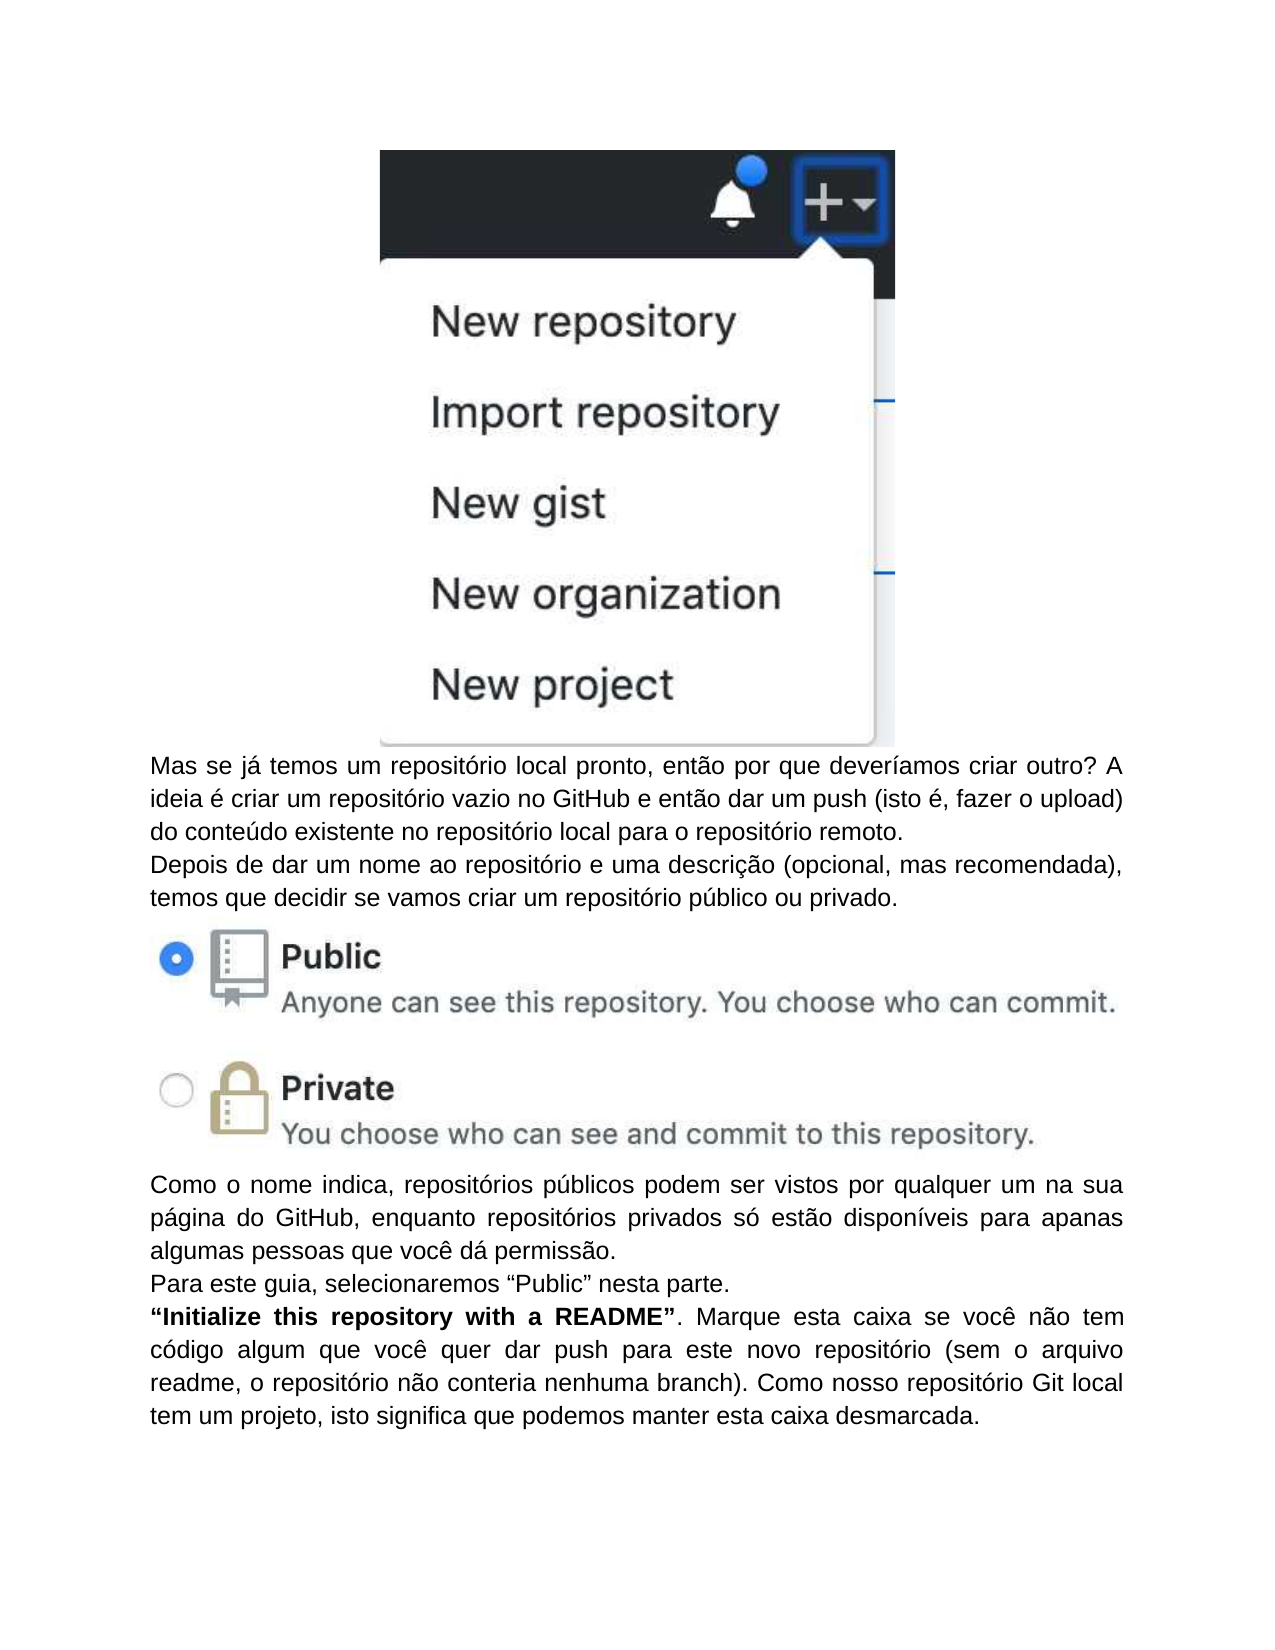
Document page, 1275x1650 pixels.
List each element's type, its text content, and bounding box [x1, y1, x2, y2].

text “Initialize this repository with a README”. Marque esta caixa se você não tem código algum que você quer dar push para este novo repositório (sem o arquivo readme, o repositório não conteria nenhuma branch). Como nosso repositório Git local tem um projeto, isto significa que podemos manter esta caixa desmarcada. [150, 1302, 1125, 1429]
text Para este guia, selecionaremos “Public” nesta parte. [150, 1269, 1125, 1297]
picture [379, 150, 896, 747]
text Mas se já temos um repositório local pronto, então por que deveríamos criar outro? A ideia é criar um repositório vazio no GitHub e então dar um push (isto é, fazer o upload) do conteúdo existente no repositório local para o repositório remoto. [150, 751, 1125, 846]
text Como o nome indica, repositórios públicos podem ser vistos por qualquer um na sua página do GitHub, enquanto repositórios privados só estão disponíveis para apanas algumas pessoas que você dá permissão. [150, 1170, 1125, 1264]
text Depois de dar um nome ao repositório e uma descrição (opcional, mas recomendada), temos que decidir se vamos criar um repositório público ou privado. [150, 850, 1125, 912]
picture [150, 915, 1125, 1166]
